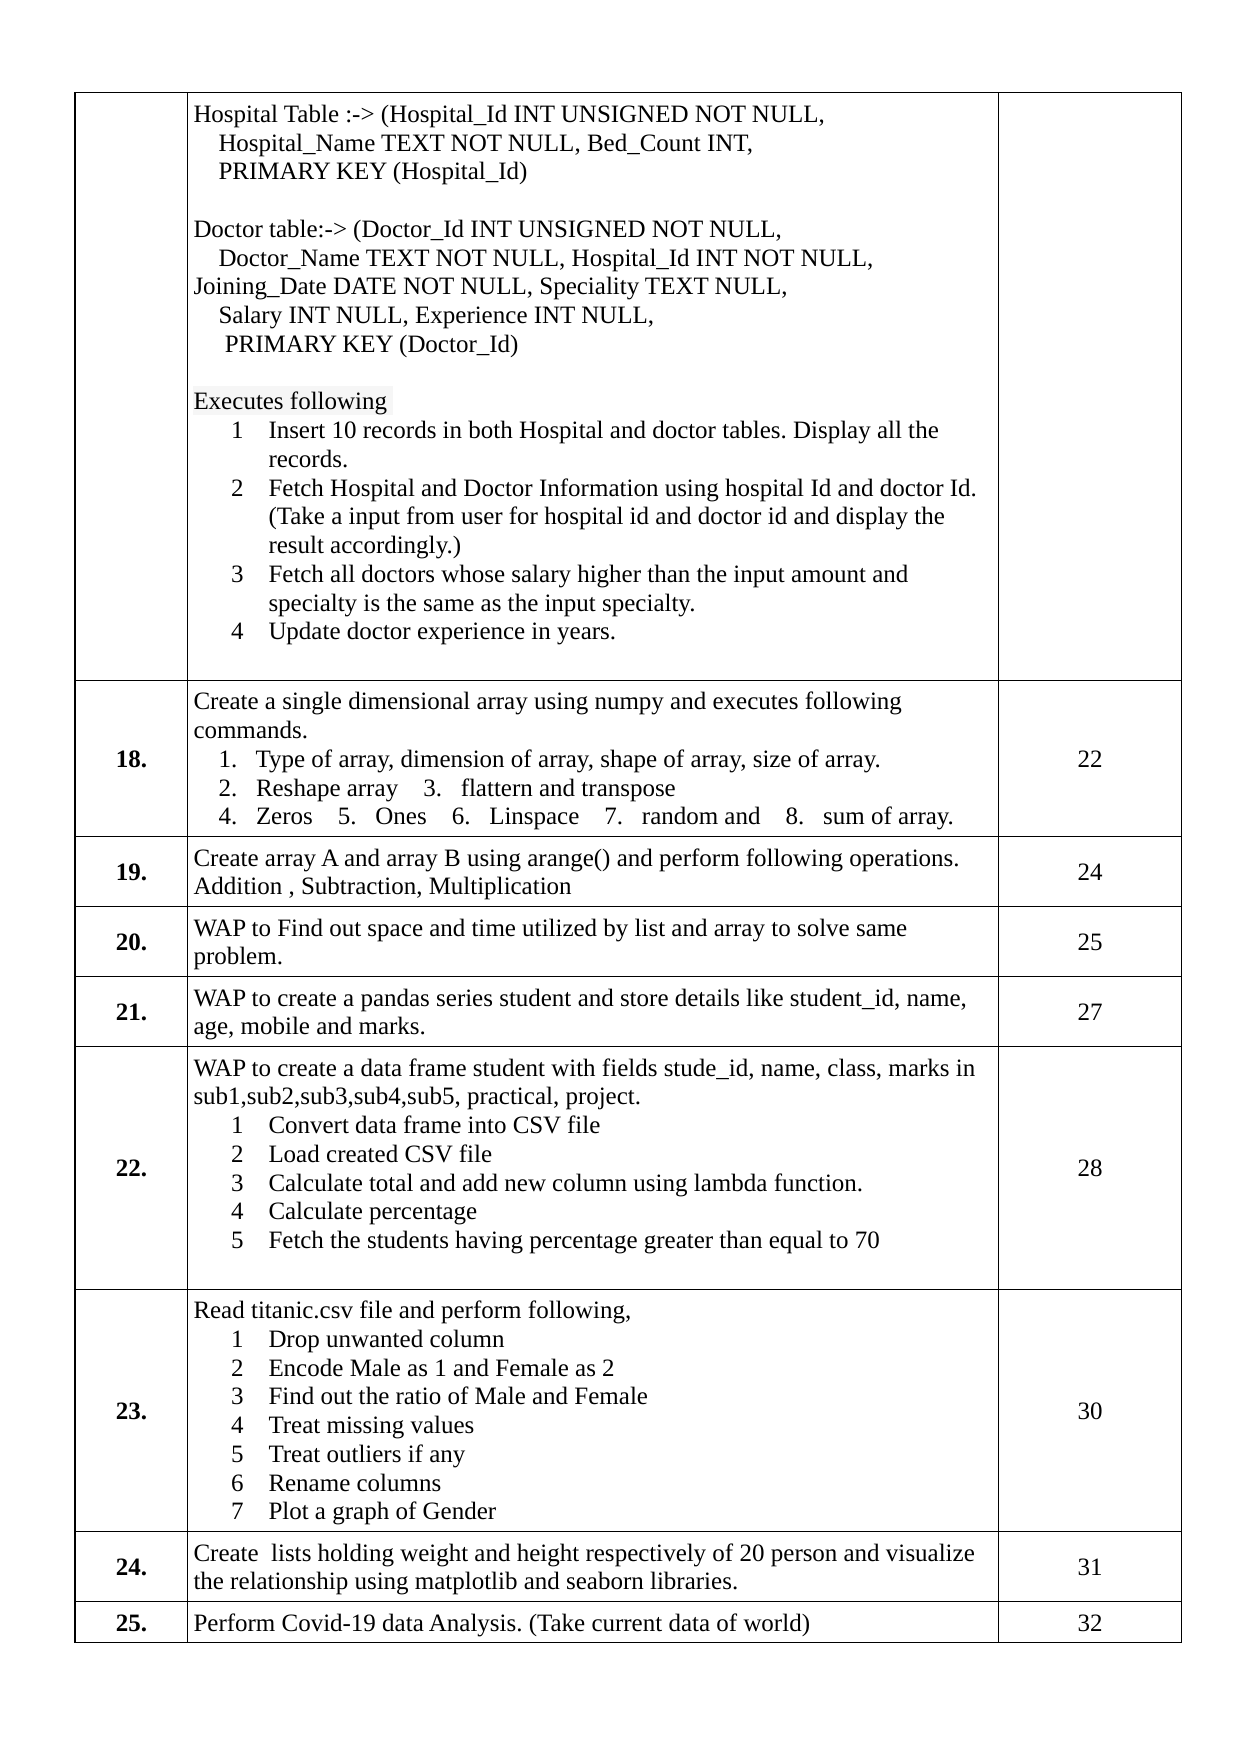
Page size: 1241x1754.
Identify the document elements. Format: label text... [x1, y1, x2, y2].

table_cell Create array A and array B using arange() and perform following operations. Addition , Subtraction, Multiplication [188, 837, 998, 906]
table_cell 18. [76, 681, 187, 836]
table_cell 31 [999, 1532, 1181, 1601]
table_cell 30 [999, 1290, 1181, 1531]
table_cell 22 [999, 681, 1181, 836]
table_cell 20. [76, 907, 187, 976]
table_cell 28 [999, 1047, 1181, 1288]
table_cell 32 [999, 1602, 1181, 1642]
table_cell 19. [76, 837, 187, 906]
table_cell [999, 93, 1181, 680]
table_cell Hospital Table :-> (Hospital_Id INT UNSIGNED NOT NULL, Hospital_Name TEXT NOT NULL, Bed_Count INT, PRIMARY KEY (Hospital_Id) Doctor table:-> (Doctor_Id INT UNSIGNED NOT NULL, Doctor_Name TEXT NOT NULL, Hospital_Id INT NOT NULL, Joining_Date DATE NOT NULL, Speciality TEXT NULL, Salary INT NULL, Experience INT NULL, PRIMARY KEY (Doctor_Id) Executes following Insert 10 records in both Hospital and doctor tables. Display all the records. Fetch Hospital and Doctor Information using hospital Id and doctor Id. (Take a input from user for hospital id and doctor id and display the result accordingly.) Fetch all doctors whose salary higher than the input amount and specialty is the same as the input specialty. Update doctor experience in years. [188, 93, 998, 680]
table_cell 27 [999, 977, 1181, 1046]
table_cell WAP to create a data frame student with fields stude_id, name, class, marks in sub1,sub2,sub3,sub4,sub5, practical, project. Convert data frame into CSV file Load created CSV file Calculate total and add new column using lambda function. Calculate percentage Fetch the students having percentage greater than equal to 70 [188, 1047, 998, 1288]
table_cell 25 [999, 907, 1181, 976]
table_cell 25. [76, 1602, 187, 1642]
table_cell 22. [76, 1047, 187, 1288]
table_cell 23. [76, 1290, 187, 1531]
table_cell WAP to create a pandas series student and store details like student_id, name, age, mobile and marks. [188, 977, 998, 1046]
table_cell [76, 93, 187, 680]
table_cell 24 [999, 837, 1181, 906]
table_cell Create lists holding weight and height respectively of 20 person and visualize the relationship using matplotlib and seaborn libraries. [188, 1532, 998, 1601]
table_cell 21. [76, 977, 187, 1046]
table_cell 24. [76, 1532, 187, 1601]
table_cell Create a single dimensional array using numpy and executes following commands. 1. Type of array, dimension of array, shape of array, size of array. 2. Reshape array 3. flattern and transpose 4. Zeros 5. Ones 6. Linspace 7. random and 8. sum of array. [188, 681, 998, 836]
table_cell Read titanic.csv file and perform following, Drop unwanted column Encode Male as 1 and Female as 2 Find out the ratio of Male and Female Treat missing values Treat outliers if any Rename columns Plot a graph of Gender [188, 1290, 998, 1531]
table_cell Perform Covid-19 data Analysis. (Take current data of world) [188, 1602, 998, 1642]
table_cell WAP to Find out space and time utilized by list and array to solve same problem. [188, 907, 998, 976]
